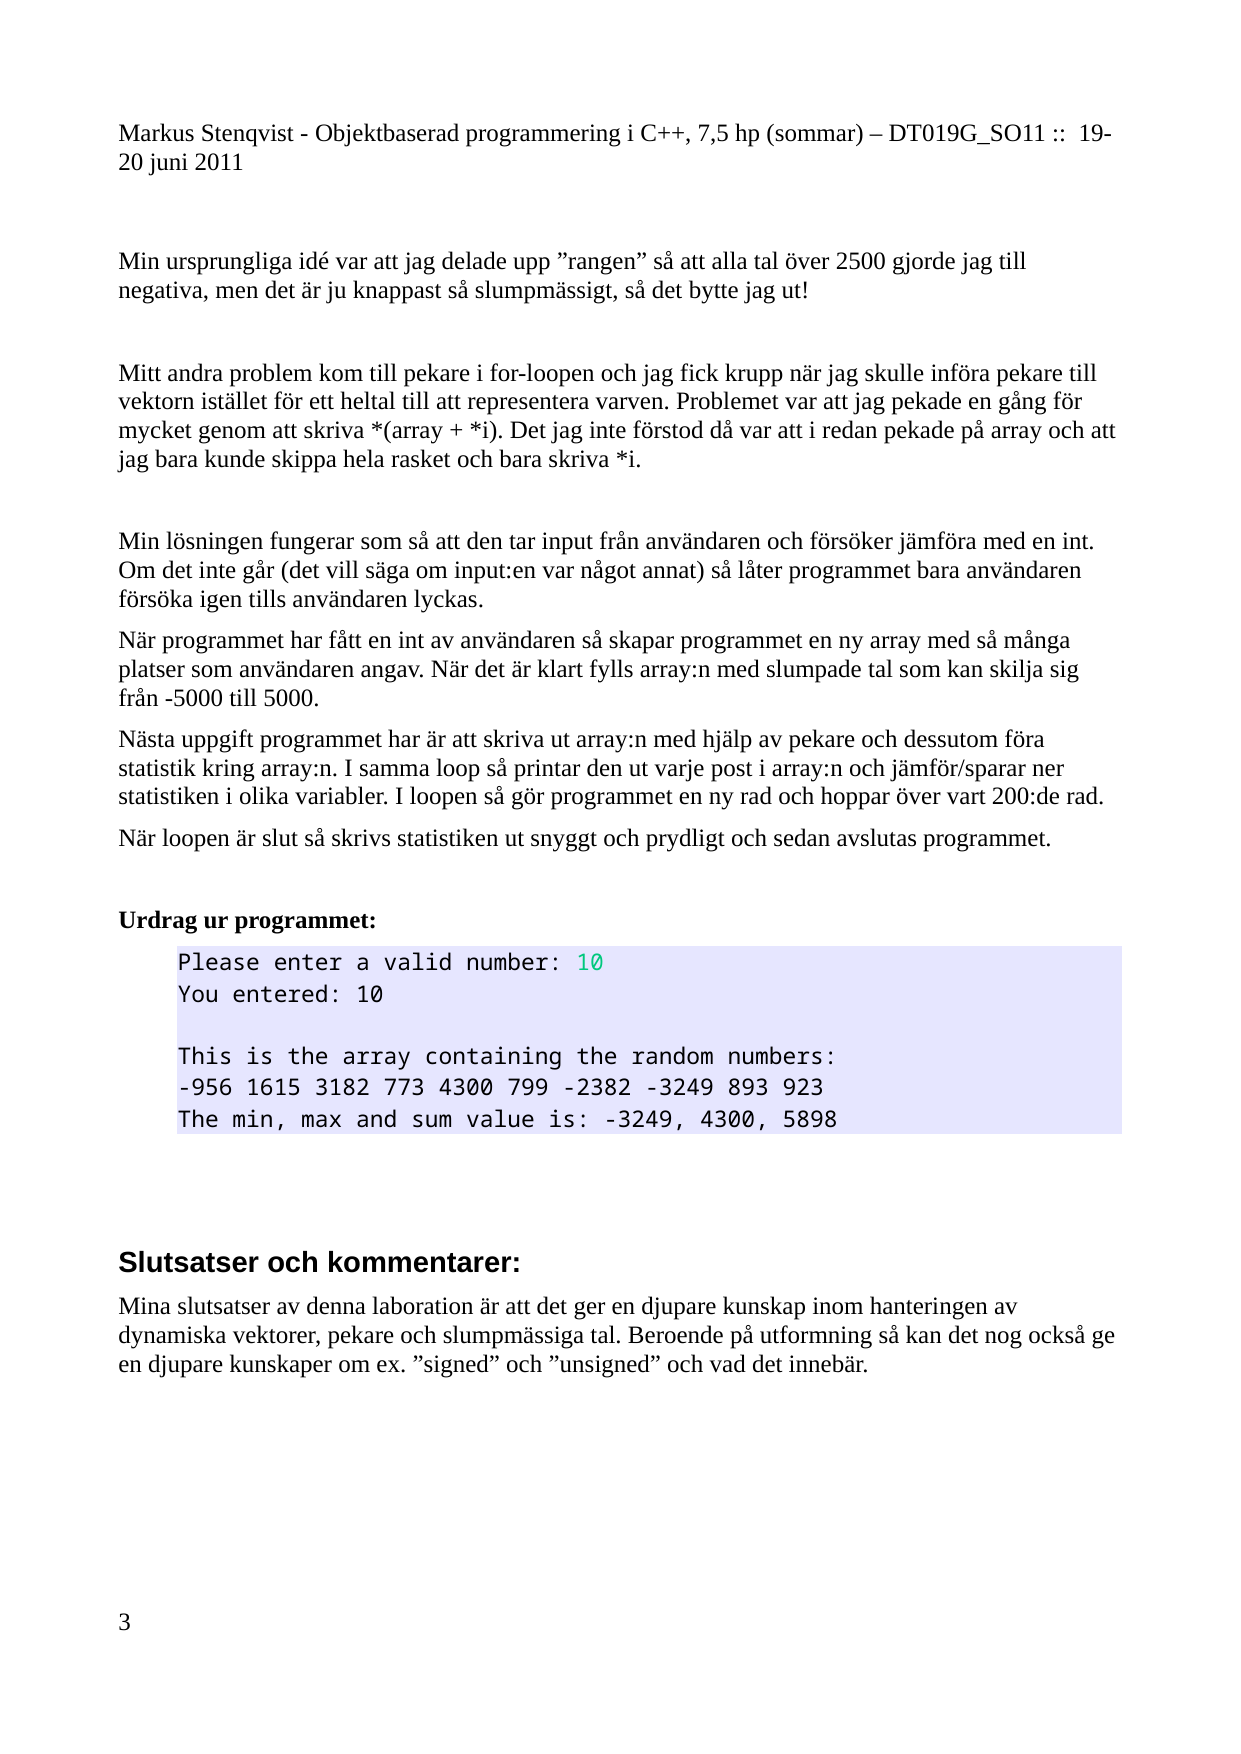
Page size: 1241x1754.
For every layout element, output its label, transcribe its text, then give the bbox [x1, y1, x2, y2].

text Min ursprungliga idé var att jag delade upp ”rangen” så att alla tal över 2500 gjorde jag till negativa, men det är ju knappast så slumpmässigt, så det bytte jag ut! [118, 246, 1122, 304]
text This is the array containing the random numbers: [177, 1040, 1122, 1071]
text Mina slutsatser av denna laboration är att det ger en djupare kunskap inom hanteringen av dynamiska vektorer, pekare och slumpmässiga tal. Beroende på utformning så kan det nog också ge en djupare kunskaper om ex. ”signed” och ”unsigned” och vad det innebär. [118, 1291, 1122, 1377]
text Please enter a valid number: 10 [177, 946, 1122, 978]
text När loopen är slut så skrivs statistiken ut snyggt och prydligt och sedan avslutas programmet. [118, 823, 1122, 851]
text Urdrag ur programmet: [118, 905, 1122, 934]
text Nästa uppgift programmet har är att skriva ut array:n med hjälp av pekare och dessutom föra statistik kring array:n. I samma loop så printar den ut varje post i array:n och jämför/sparar ner statistiken i olika variabler. I loopen så gör programmet en ny rad och hoppar över vart 200:de rad. [118, 724, 1122, 810]
text När programmet har fått en int av användaren så skapar programmet en ny array med så många platser som användaren angav. När det är klart fylls array:n med slumpade tal som kan skilja sig från -5000 till 5000. [118, 625, 1122, 711]
text Min lösningen fungerar som så att den tar input från användaren och försöker jämföra med en int. Om det inte går (det vill säga om input:en var något annat) så låter programmet bara användaren försöka igen tills användaren lyckas. [118, 526, 1122, 613]
text -956 1615 3182 773 4300 799 -2382 -3249 893 923 [177, 1071, 1122, 1103]
text You entered: 10 [177, 978, 1122, 1009]
subtitle Slutsatser och kommentarer: [118, 1245, 1122, 1279]
text Mitt andra problem kom till pekare i for-loopen och jag fick krupp när jag skulle införa pekare till vektorn istället för ett heltal till att representera varven. Problemet var att jag pekade en gång för mycket genom att skriva *(array + *i). Det jag inte förstod då var att i redan pekade på array och att jag bara kunde skippa hela rasket och bara skriva *i. [118, 358, 1122, 473]
text The min, max and sum value is: -3249, 4300, 5898 [177, 1103, 1122, 1134]
